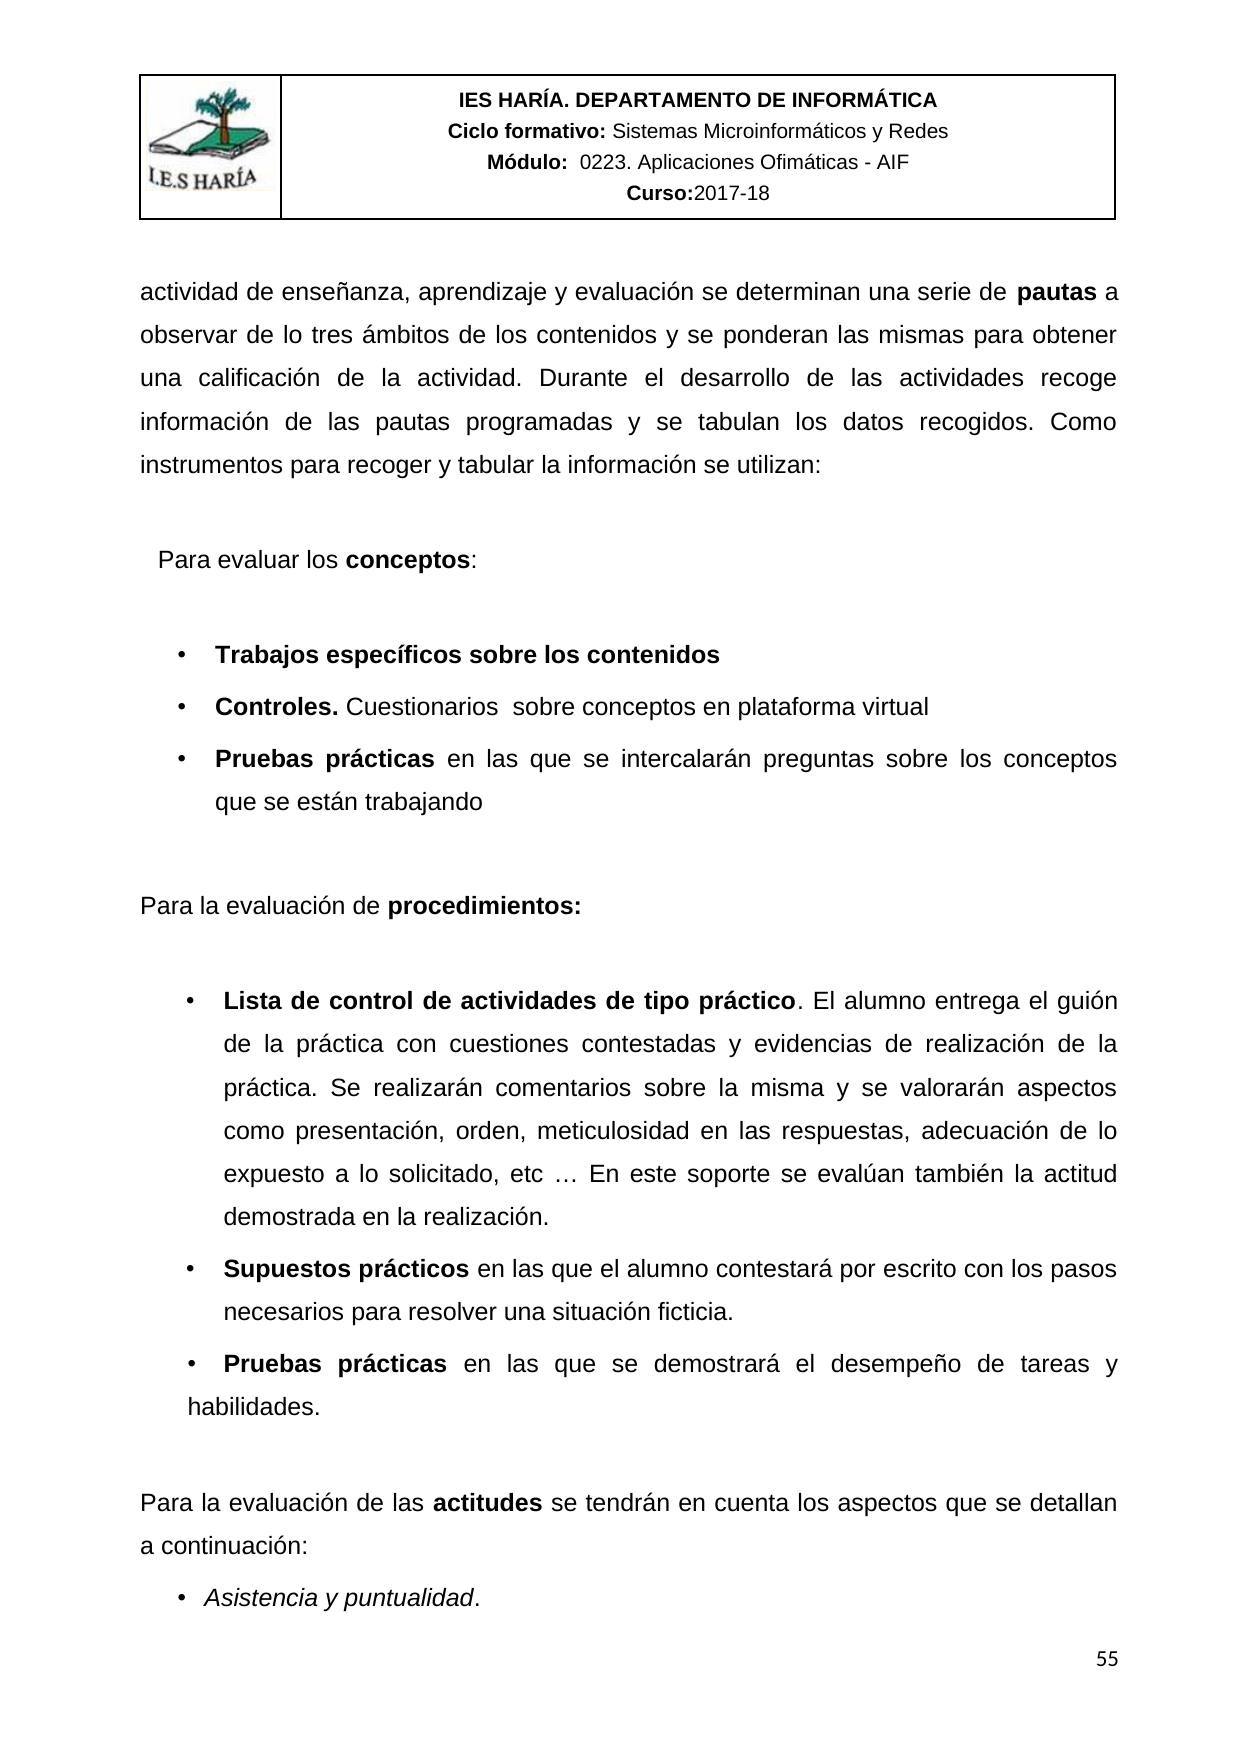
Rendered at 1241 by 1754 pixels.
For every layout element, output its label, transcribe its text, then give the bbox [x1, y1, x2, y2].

list Asistencia y puntualidad. [177, 1583, 1119, 1611]
text Para la evaluación de procedimientos: [140, 891, 1119, 920]
text Para evaluar los conceptos: [158, 545, 1119, 573]
list Pruebas prácticas en las que se intercalarán preguntas sobre los conceptos que se están trabajando [177, 744, 1119, 816]
text Para la evaluación de las actitudes se tendrán en cuenta los aspectos que se detallan a continuación: [140, 1487, 1119, 1559]
list Trabajos específicos sobre los contenidos [177, 640, 1119, 669]
text actividad de enseñanza, aprendizaje y evaluación se determinan una serie de pautas a observar de lo tres ámbitos de los contenidos y se ponderan las mismas para obtener una calificación de la actividad. Durante el desarrollo de las actividades recoge información de las pautas programadas y se tabulan los datos recogidos. Como instrumentos para recoger y tabular la información se utilizan: [140, 277, 1119, 478]
picture [145, 81, 276, 191]
list Supuestos prácticos en las que el alumno contestará por escrito con los pasos necesarios para resolver una situación ficticia. [186, 1254, 1119, 1326]
list Pruebas prácticas en las que se demostrará el desempeño de tareas y habilidades. [187, 1349, 1119, 1421]
list Lista de control de actividades de tipo práctico. El alumno entrega el guión de la práctica con cuestiones contestadas y evidencias de realización de la práctica. Se realizarán comentarios sobre la misma y se valorarán aspectos como presentación, orden, meticulosidad en las respuestas, adecuación de lo expuesto a lo solicitado, etc … En este soporte se evalúan también la actitud demostrada en la realización. [186, 986, 1119, 1231]
list Controles. Cuestionarios sobre conceptos en plataforma virtual [177, 692, 1119, 721]
